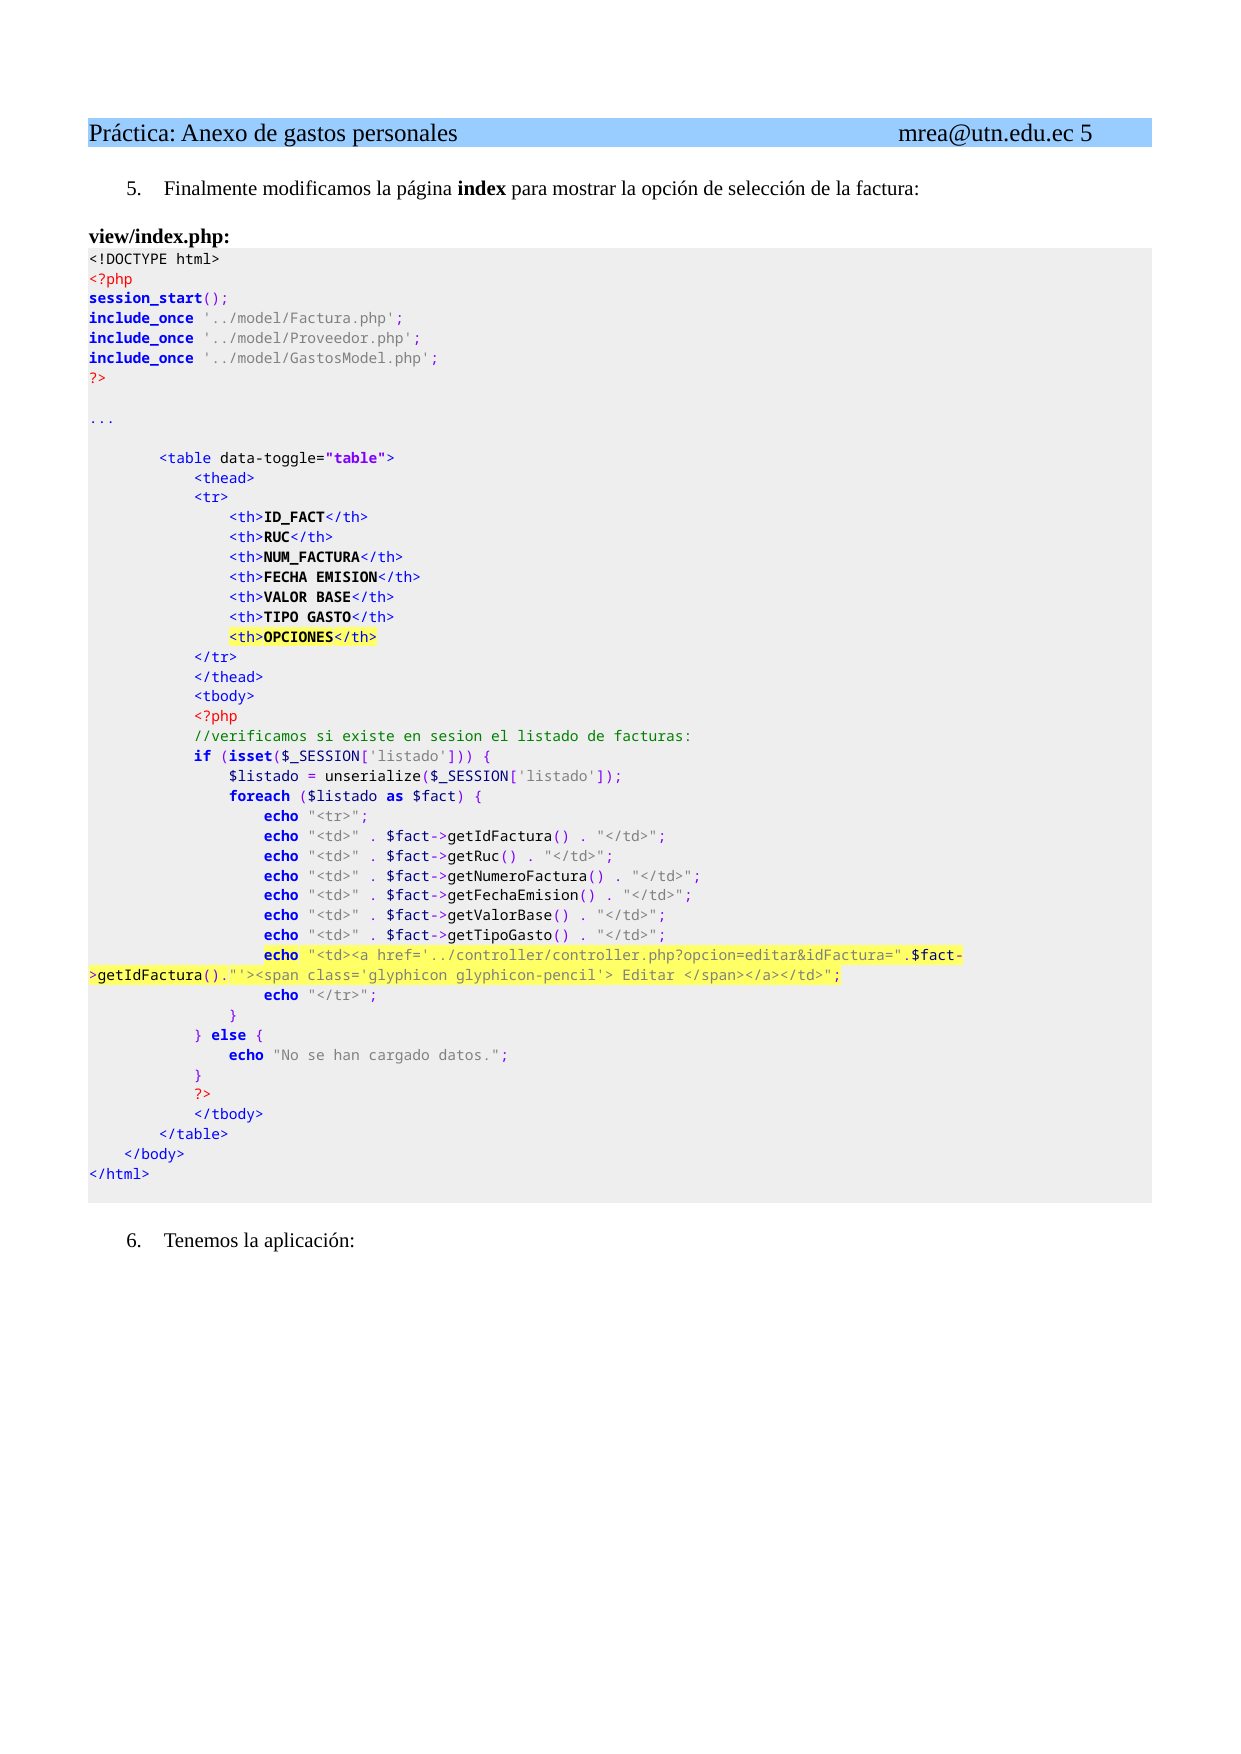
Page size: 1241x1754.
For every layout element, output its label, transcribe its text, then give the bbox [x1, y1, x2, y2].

text include_once '../model/Factura.php'; [88, 308, 1152, 328]
text <th>FECHA EMISION</th> [88, 567, 1152, 587]
text </body> [88, 1144, 1152, 1164]
text include_once '../model/GastosModel.php'; [88, 348, 1152, 368]
text echo "<td>" . $fact->getIdFactura() . "</td>"; [88, 826, 1152, 845]
text <th>OPCIONES</th> [88, 627, 1152, 646]
text <table data-toggle="table"> [88, 447, 1152, 467]
text ?> [88, 368, 1152, 388]
text <?php [88, 268, 1152, 288]
text </html> [88, 1164, 1152, 1184]
text </thead> [88, 666, 1152, 686]
text } [88, 1004, 1152, 1024]
text echo "<td><a href='../controller/controller.php?opcion=editar&idFactura=".$fact->getIdFactura()."'><span class='glyphicon glyphicon-pencil'> Editar </span></a></td>"; [88, 945, 1152, 985]
text echo "<td>" . $fact->getValorBase() . "</td>"; [88, 905, 1152, 925]
text echo "<td>" . $fact->getRuc() . "</td>"; [88, 845, 1152, 865]
text </tbody> [88, 1104, 1152, 1124]
text <th>VALOR BASE</th> [88, 587, 1152, 607]
text ... [88, 408, 1152, 428]
text view/index.php: [88, 224, 1152, 248]
text <tr> [88, 487, 1152, 507]
text ?> [88, 1084, 1152, 1104]
text echo "<tr>"; [88, 806, 1152, 826]
text <th>TIPO GASTO</th> [88, 607, 1152, 627]
text if (isset($_SESSION['listado'])) { [88, 746, 1152, 766]
text </table> [88, 1124, 1152, 1144]
text //verificamos si existe en sesion el listado de facturas: [88, 726, 1152, 746]
text <thead> [88, 467, 1152, 487]
text echo "</tr>"; [88, 985, 1152, 1004]
text echo "No se han cargado datos."; [88, 1044, 1152, 1064]
text $listado = unserialize($_SESSION['listado']); [88, 766, 1152, 786]
text <?php [88, 706, 1152, 726]
text <th>ID_FACT</th> [88, 507, 1152, 527]
text session_start(); [88, 288, 1152, 308]
text echo "<td>" . $fact->getFechaEmision() . "</td>"; [88, 885, 1152, 905]
text <th>RUC</th> [88, 527, 1152, 547]
list Tenemos la aplicación: [126, 1228, 1152, 1252]
list Finalmente modificamos la página index para mostrar la opción de selección de la factura: [126, 176, 1152, 200]
text <tbody> [88, 686, 1152, 706]
text } else { [88, 1024, 1152, 1044]
text echo "<td>" . $fact->getNumeroFactura() . "</td>"; [88, 865, 1152, 885]
text echo "<td>" . $fact->getTipoGasto() . "</td>"; [88, 925, 1152, 945]
text } [88, 1064, 1152, 1084]
text <!DOCTYPE html> [88, 248, 1152, 268]
text include_once '../model/Proveedor.php'; [88, 328, 1152, 348]
text foreach ($listado as $fact) { [88, 786, 1152, 806]
text </tr> [88, 646, 1152, 666]
text <th>NUM_FACTURA</th> [88, 547, 1152, 567]
